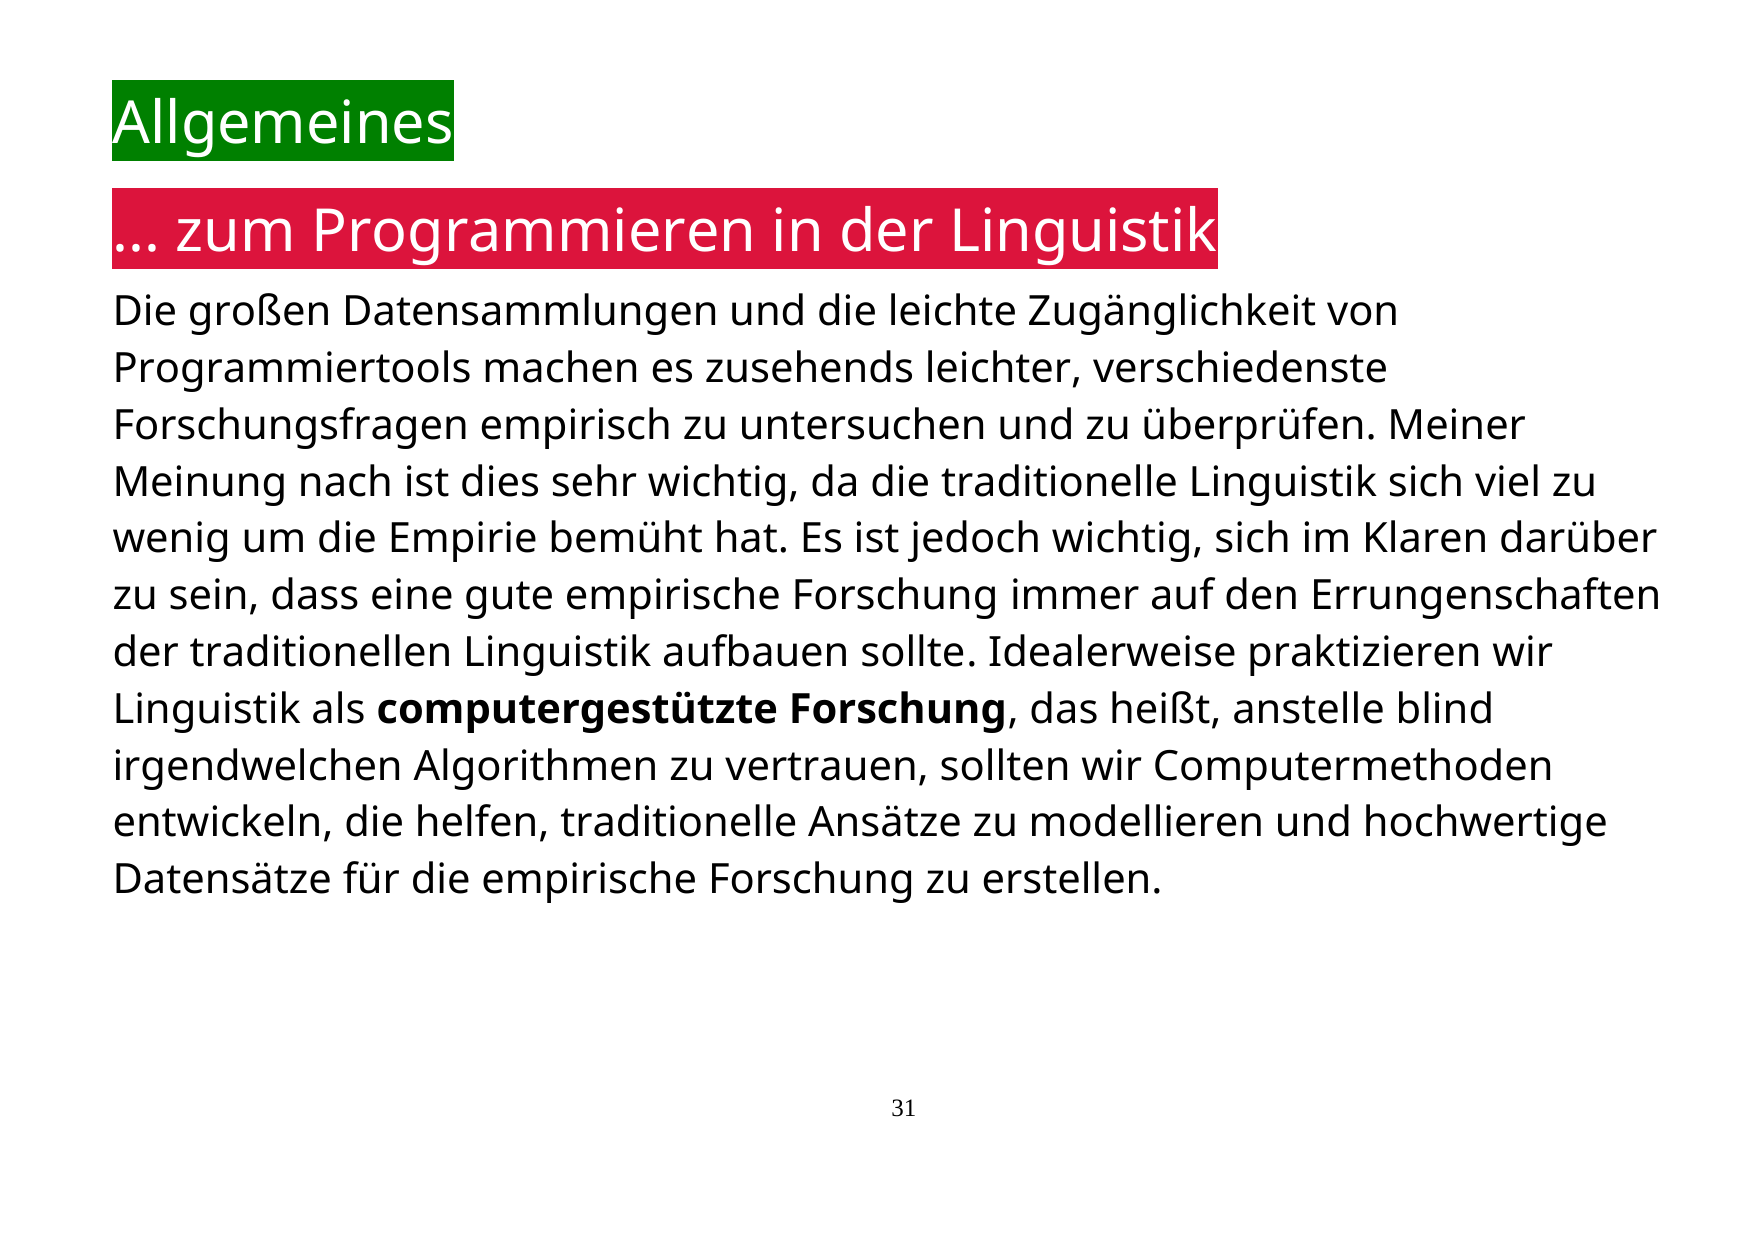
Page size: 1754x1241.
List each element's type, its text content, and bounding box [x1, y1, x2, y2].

subtitle ... zum Programmieren in der Linguistik [112, 188, 1695, 269]
subtitle Allgemeines [112, 80, 1695, 161]
text Die großen Datensammlungen und die leichte Zugänglichkeit von Programmiertools machen es zusehends leichter, verschiedenste Forschungsfragen empirisch zu untersuchen und zu überprüfen. Meiner Meinung nach ist dies sehr wichtig, da die traditionelle Linguistik sich viel zu wenig um die Empirie bemüht hat. Es ist jedoch wichtig, sich im Klaren darüber zu sein, dass eine gute empirische Forschung immer auf den Errungenschaften der traditionellen Linguistik aufbauen sollte. Idealerweise praktizieren wir Linguistik als computergestützte Forschung, das heißt, anstelle blind irgendwelchen Algorithmen zu vertrauen, sollten wir Computermethoden entwickeln, die helfen, traditionelle Ansätze zu modellieren und hochwertige Datensätze für die empirische Forschung zu erstellen. [112, 281, 1695, 906]
